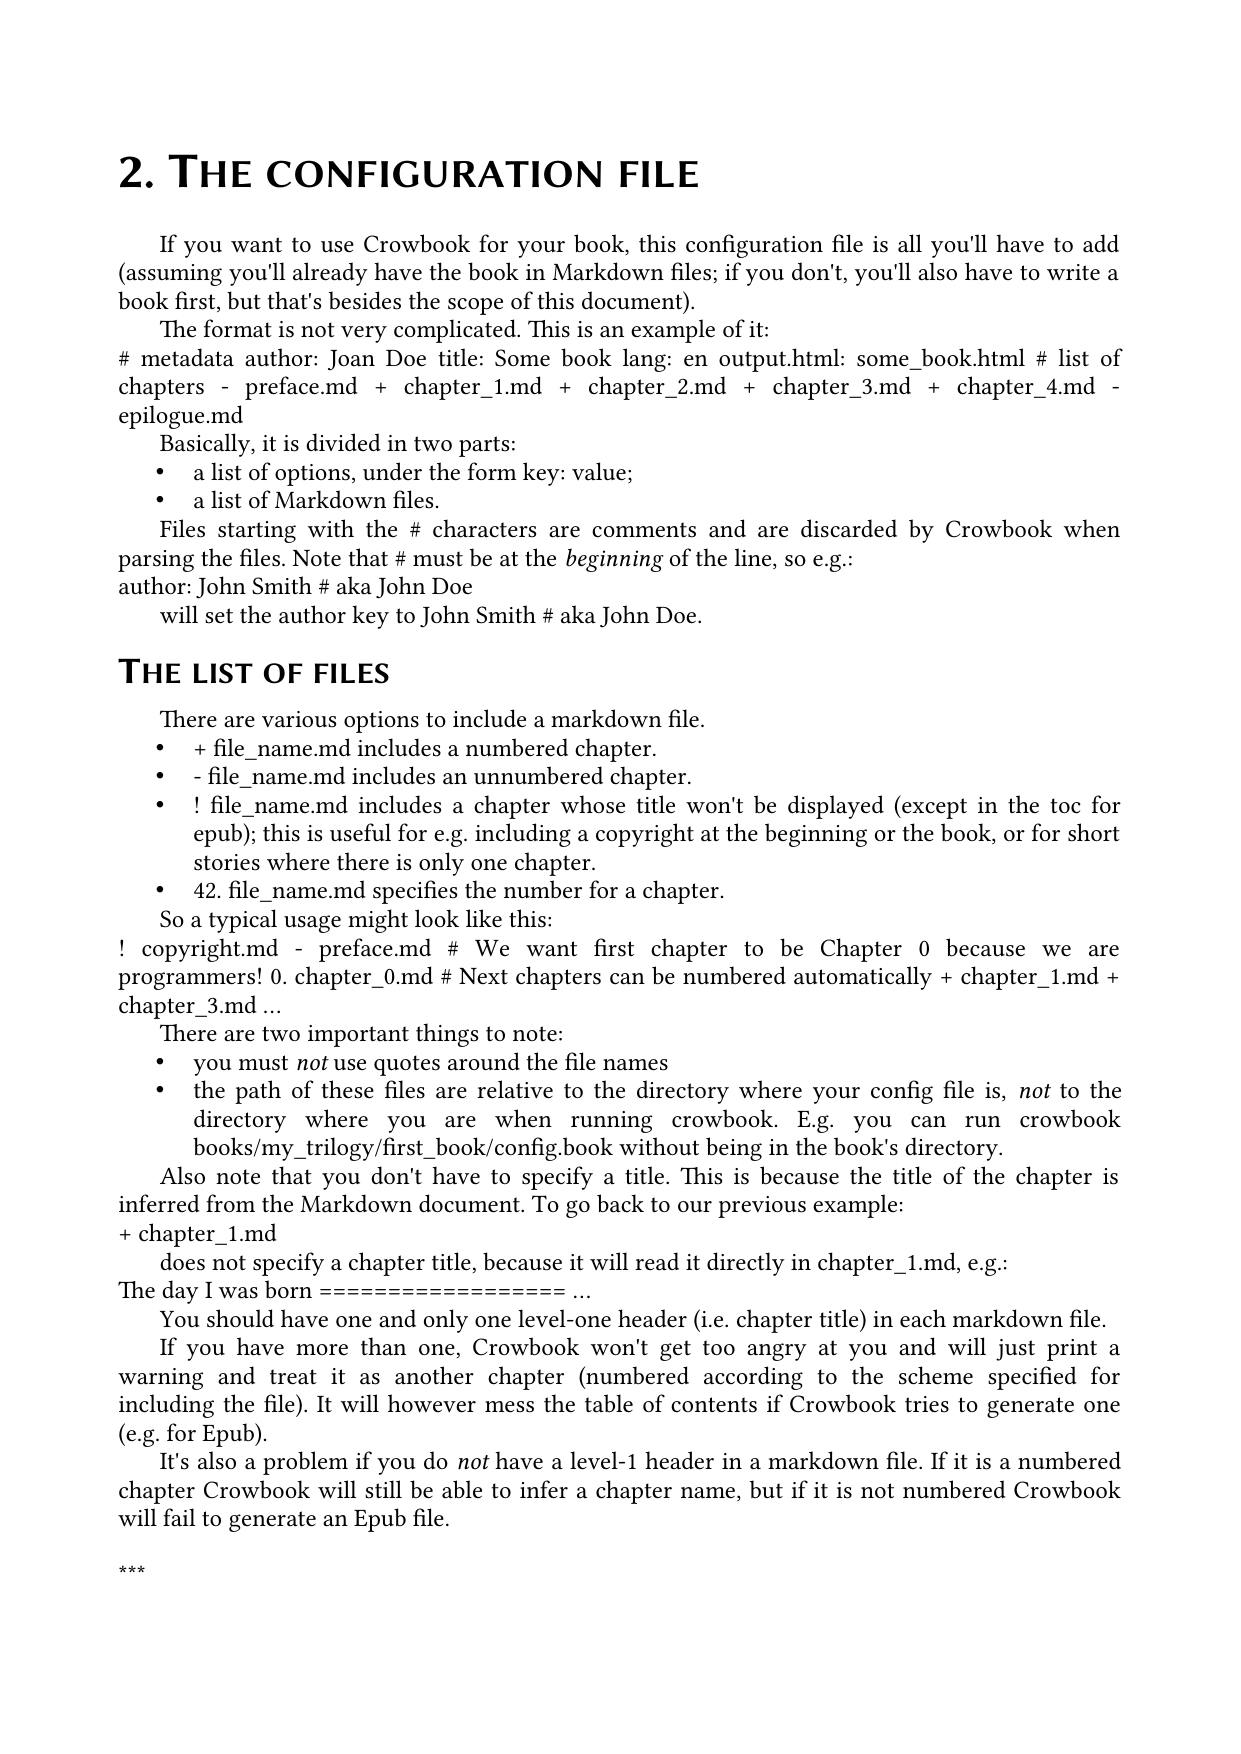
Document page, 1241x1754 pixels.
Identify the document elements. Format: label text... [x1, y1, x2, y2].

text does not specify a chapter title, because it will read it directly in chapter_1.md, e.g.: [118, 1247, 1122, 1276]
text There are various options to include a markdown file. [118, 705, 1122, 734]
list the path of these files are relative to the directory where your config file is, not to the directory where you are when running crowbook. E.g. you can run crowbook books/my_trilogy/first_book/config.book without being in the book's directory. [156, 1076, 1122, 1162]
list you must not use quotes around the file names [156, 1048, 1122, 1076]
text So a typical usage might look like this: [118, 905, 1122, 933]
text author: John Smith # aka John Doe [118, 572, 1122, 601]
text Files starting with the # characters are comments and are discarded by Crowbook when parsing the files. Note that # must be at the beginning of the line, so e.g.: [118, 515, 1122, 572]
subtitle 2. The configuration file [118, 143, 1122, 200]
list + file_name.md includes a numbered chapter. [156, 734, 1122, 762]
text If you have more than one, Crowbook won't get too angry at you and will just print a warning and treat it as another chapter (numbered according to the scheme specified for including the file). It will however mess the table of contents if Crowbook tries to generate one (e.g. for Epub). [118, 1333, 1122, 1447]
list a list of Markdown files. [156, 486, 1122, 515]
text *** [118, 1561, 1122, 1590]
text # metadata author: Joan Doe title: Some book lang: en output.html: some_book.html # list of chapters - preface.md + chapter_1.md + chapter_2.md + chapter_3.md + chapter_4.md - epilogue.md [118, 344, 1122, 429]
list - file_name.md includes an unnumbered chapter. [156, 762, 1122, 791]
text will set the author key to John Smith # aka John Doe. [118, 601, 1122, 629]
text If you want to use Crowbook for your book, this configuration file is all you'll have to add (assuming you'll already have the book in Markdown files; if you don't, you'll also have to write a book first, but that's besides the scope of this document). [118, 229, 1122, 315]
text The format is not very complicated. This is an example of it: [118, 315, 1122, 344]
text The day I was born ================== ... [118, 1276, 1122, 1304]
text There are two important things to note: [118, 1019, 1122, 1048]
text Also note that you don't have to specify a title. This is because the title of the chapter is inferred from the Markdown document. To go back to our previous example: [118, 1162, 1122, 1219]
text ! copyright.md - preface.md # We want first chapter to be Chapter 0 because we are programmers! 0. chapter_0.md # Next chapters can be numbered automatically + chapter_1.md + chapter_3.md ... [118, 933, 1122, 1019]
list ! file_name.md includes a chapter whose title won't be displayed (except in the toc for epub); this is useful for e.g. including a copyright at the beginning or the book, or for short stories where there is only one chapter. [156, 791, 1122, 876]
text It's also a problem if you do not have a level-1 header in a markdown file. If it is a numbered chapter Crowbook will still be able to infer a chapter name, but if it is not numbered Crowbook will fail to generate an Epub file. [118, 1447, 1122, 1533]
text Basically, it is divided in two parts: [118, 429, 1122, 458]
text + chapter_1.md [118, 1219, 1122, 1247]
list a list of options, under the form key: value; [156, 458, 1122, 486]
subtitle The list of files [118, 650, 1122, 693]
list 42. file_name.md specifies the number for a chapter. [156, 876, 1122, 905]
text You should have one and only one level-one header (i.e. chapter title) in each markdown file. [118, 1304, 1122, 1333]
